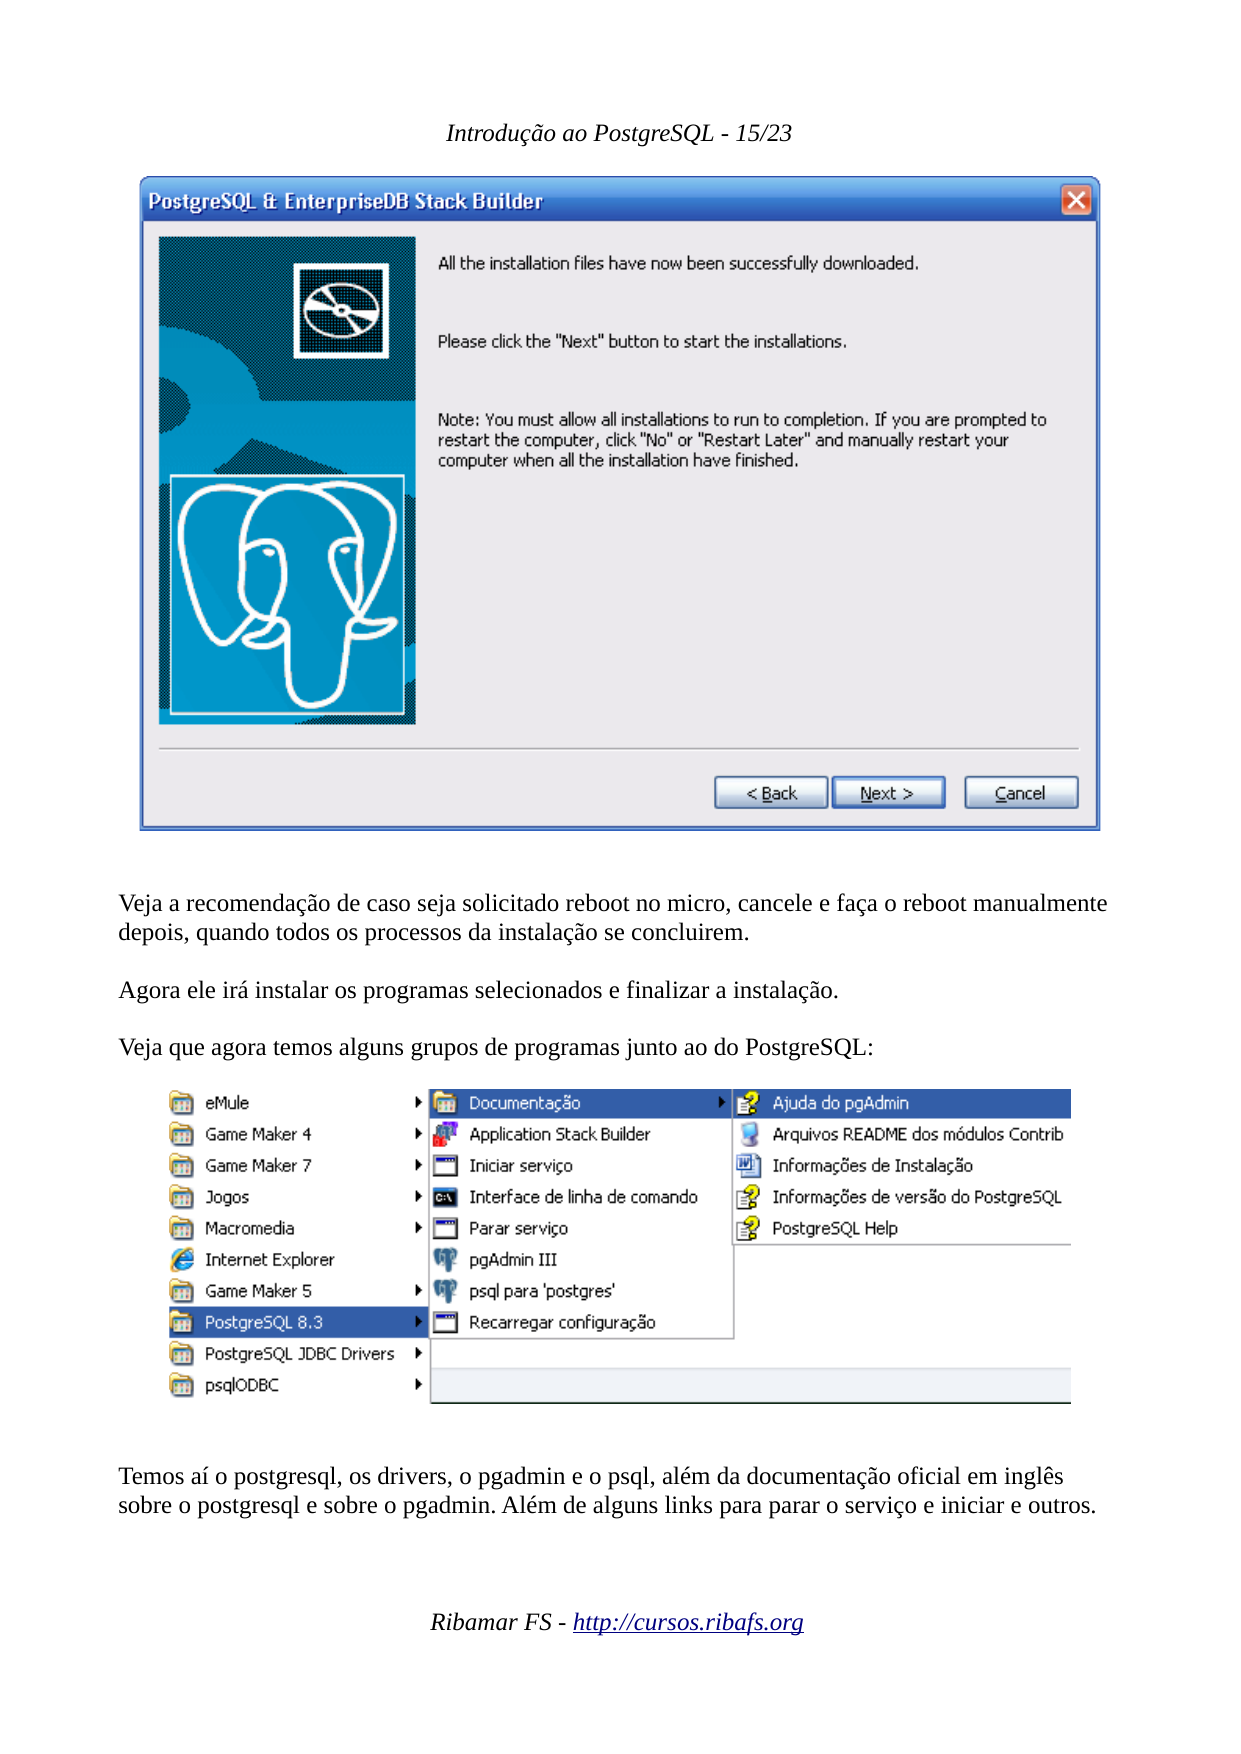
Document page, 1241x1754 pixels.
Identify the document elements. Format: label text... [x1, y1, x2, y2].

text depois, quando todos os processos da instalação se concluirem. [118, 917, 1122, 946]
picture [169, 1089, 1071, 1404]
text Agora ele irá instalar os programas selecionados e finalizar a instalação. [118, 975, 1122, 1003]
text Temos aí o postgresql, os drivers, o pgadmin e o psql, além da documentação oficial em inglês [118, 1461, 1122, 1490]
picture [139, 176, 1101, 831]
text Veja a recomendação de caso seja solicitado reboot no micro, cancele e faça o reboot manualmente [118, 888, 1122, 917]
text sobre o postgresql e sobre o pgadmin. Além de alguns links para parar o serviço e iniciar e outros. [118, 1490, 1122, 1519]
text Veja que agora temos alguns grupos de programas junto ao do PostgreSQL: [118, 1032, 1122, 1061]
